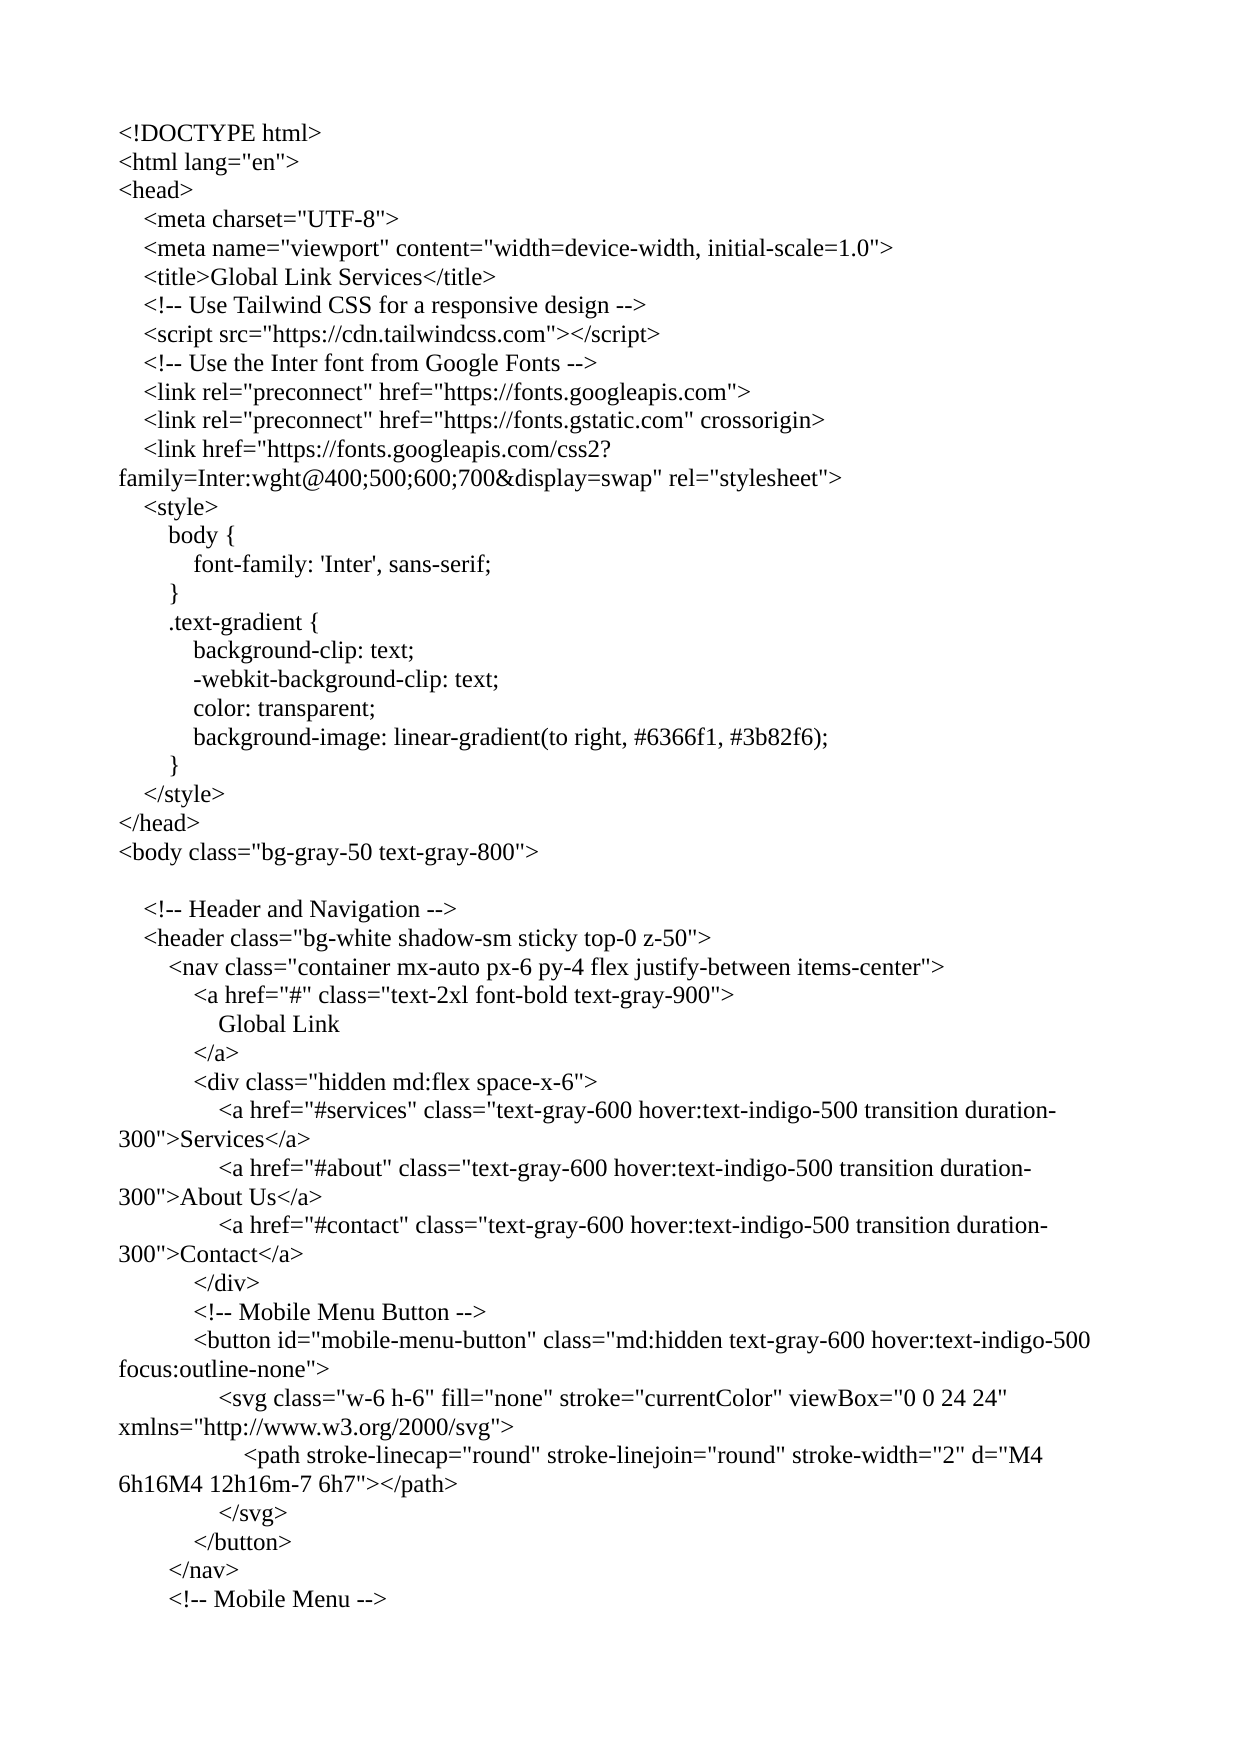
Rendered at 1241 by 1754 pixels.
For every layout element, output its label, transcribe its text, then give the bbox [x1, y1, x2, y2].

text .text-gradient { [118, 607, 1122, 636]
text <path stroke-linecap="round" stroke-linejoin="round" stroke-width="2" d="M4 6h16M4 12h16m-7 6h7"></path> [118, 1441, 1122, 1498]
text <script src="https://cdn.tailwindcss.com"></script> [118, 319, 1122, 348]
text <!-- Use the Inter font from Google Fonts --> [118, 348, 1122, 377]
text <meta name="viewport" content="width=device-width, initial-scale=1.0"> [118, 233, 1122, 262]
text } [118, 578, 1122, 607]
text </style> [118, 779, 1122, 808]
text <header class="bg-white shadow-sm sticky top-0 z-50"> [118, 923, 1122, 952]
text <title>Global Link Services</title> [118, 262, 1122, 291]
text <style> [118, 492, 1122, 521]
text <meta charset="UTF-8"> [118, 204, 1122, 233]
text </a> [118, 1038, 1122, 1067]
text font-family: 'Inter', sans-serif; [118, 549, 1122, 578]
text <a href="#" class="text-2xl font-bold text-gray-900"> [118, 981, 1122, 1009]
text body { [118, 521, 1122, 549]
text </div> [118, 1268, 1122, 1297]
text <!-- Mobile Menu --> [118, 1584, 1122, 1613]
text <button id="mobile-menu-button" class="md:hidden text-gray-600 hover:text-indigo-500 focus:outline-none"> [118, 1326, 1122, 1383]
text <body class="bg-gray-50 text-gray-800"> [118, 837, 1122, 866]
text color: transparent; [118, 693, 1122, 722]
text <!-- Use Tailwind CSS for a responsive design --> [118, 291, 1122, 319]
text background-image: linear-gradient(to right, #6366f1, #3b82f6); [118, 722, 1122, 751]
text <!-- Header and Navigation --> [118, 894, 1122, 923]
text -webkit-background-clip: text; [118, 664, 1122, 693]
text <link href="https://fonts.googleapis.com/css2?family=Inter:wght@400;500;600;700&display=swap" rel="stylesheet"> [118, 434, 1122, 492]
text <!DOCTYPE html> [118, 118, 1122, 147]
text <head> [118, 176, 1122, 204]
text </head> [118, 808, 1122, 837]
text <a href="#contact" class="text-gray-600 hover:text-indigo-500 transition duration-300">Contact</a> [118, 1211, 1122, 1268]
text Global Link [118, 1009, 1122, 1038]
text <svg class="w-6 h-6" fill="none" stroke="currentColor" viewBox="0 0 24 24" xmlns="http://www.w3.org/2000/svg"> [118, 1383, 1122, 1441]
text </button> [118, 1527, 1122, 1556]
text <nav class="container mx-auto px-6 py-4 flex justify-between items-center"> [118, 952, 1122, 981]
text <div class="hidden md:flex space-x-6"> [118, 1067, 1122, 1096]
text <a href="#services" class="text-gray-600 hover:text-indigo-500 transition duration-300">Services</a> [118, 1096, 1122, 1153]
text <link rel="preconnect" href="https://fonts.gstatic.com" crossorigin> [118, 406, 1122, 434]
text </svg> [118, 1498, 1122, 1527]
text <!-- Mobile Menu Button --> [118, 1297, 1122, 1326]
text <a href="#about" class="text-gray-600 hover:text-indigo-500 transition duration-300">About Us</a> [118, 1153, 1122, 1211]
text background-clip: text; [118, 636, 1122, 664]
text </nav> [118, 1556, 1122, 1584]
text <link rel="preconnect" href="https://fonts.googleapis.com"> [118, 377, 1122, 406]
text } [118, 751, 1122, 779]
text <html lang="en"> [118, 147, 1122, 176]
